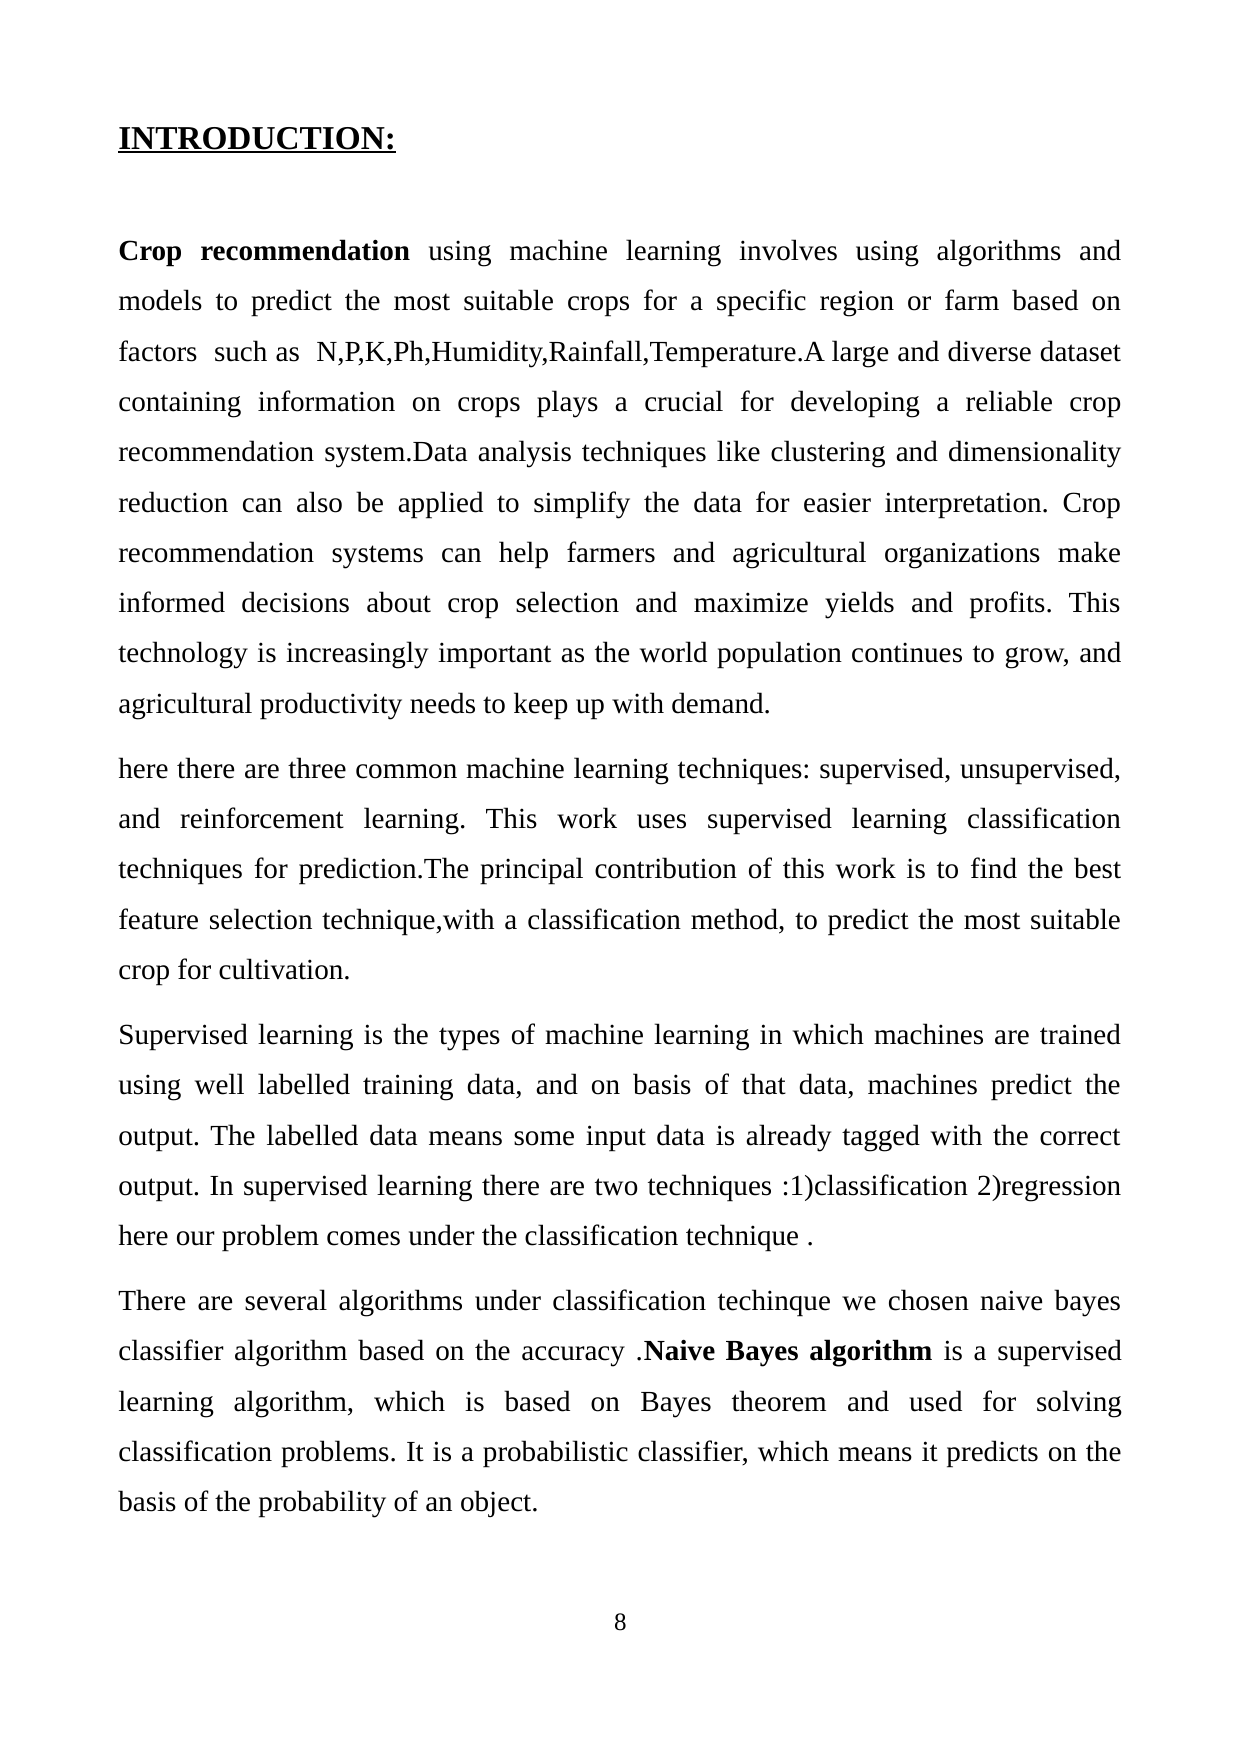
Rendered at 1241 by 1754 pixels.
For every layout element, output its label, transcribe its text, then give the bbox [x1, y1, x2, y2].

text Supervised learning is the types of machine learning in which machines are trained using well labelled training data, and on basis of that data, machines predict the output. The labelled data means some input data is already tagged with the correct output. In supervised learning there are two techniques :1)classification 2)regression here our problem comes under the classification technique . [118, 1017, 1122, 1252]
text Crop recommendation using machine learning involves using algorithms and models to predict the most suitable crops for a specific region or farm based on factors such as N,P,K,Ph,Humidity,Rainfall,Temperature.A large and diverse dataset containing information on crops plays a crucial for developing a reliable crop recommendation system.Data analysis techniques like clustering and dimensionality reduction can also be applied to simplify the data for easier interpretation. Crop recommendation systems can help farmers and agricultural organizations make informed decisions about crop selection and maximize yields and profits. This technology is increasingly important as the world population continues to grow, and agricultural productivity needs to keep up with demand. [118, 233, 1122, 719]
text There are several algorithms under classification techinque we chosen naive bayes classifier algorithm based on the accuracy .Naive Bayes algorithm is a supervised learning algorithm, which is based on Bayes theorem and used for solving classification problems. It is a probabilistic classifier, which means it predicts on the basis of the probability of an object. [118, 1283, 1122, 1518]
text here there are three common machine learning techniques: supervised, unsupervised, and reinforcement learning. This work uses supervised learning classification techniques for prediction.The principal contribution of this work is to find the best feature selection technique,with a classification method, to predict the most suitable crop for cultivation. [118, 751, 1122, 986]
text INTRODUCTION: [118, 118, 1122, 156]
